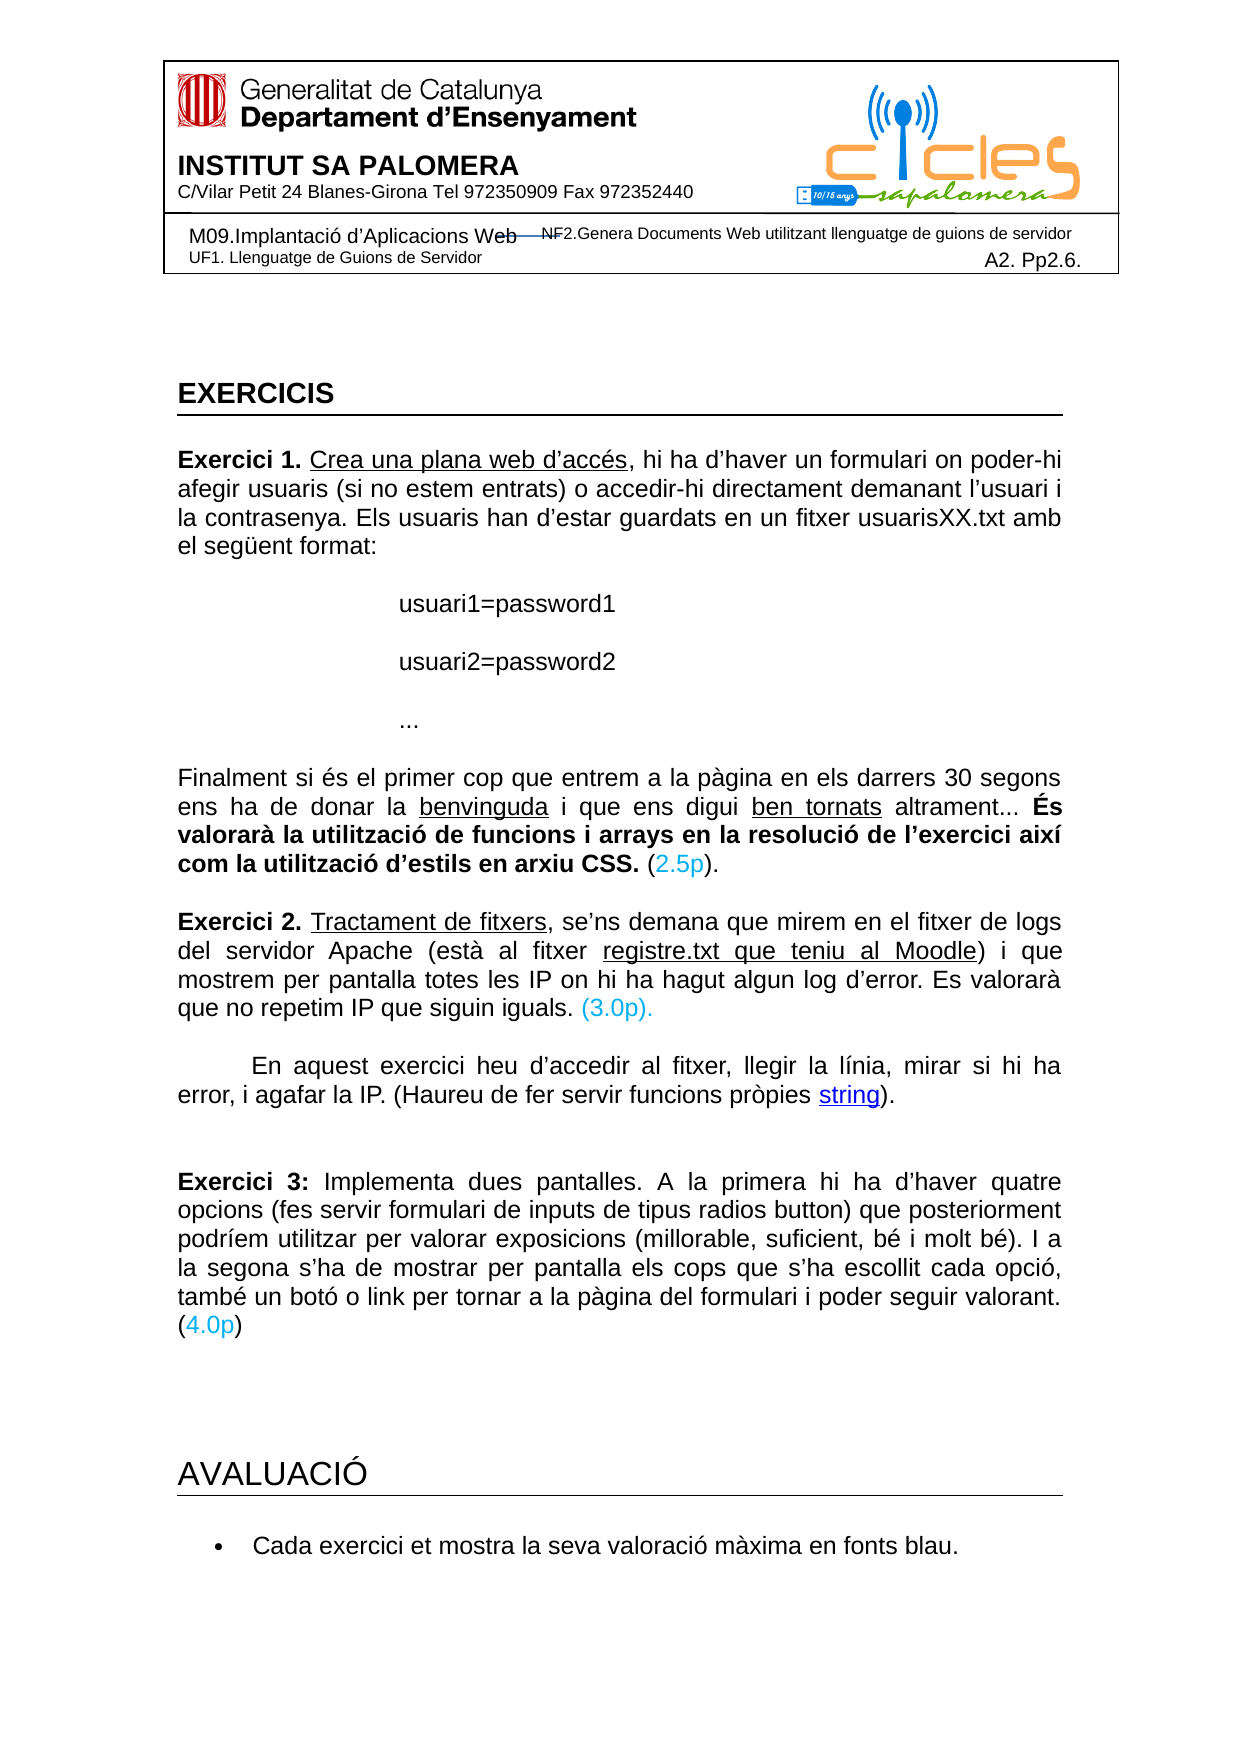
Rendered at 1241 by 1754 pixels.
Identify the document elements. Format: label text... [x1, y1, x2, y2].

text usuari2=password2 [398, 647, 1063, 676]
text AVALUACIÓ [177, 1454, 1063, 1495]
text Exercici 2. Tractament de fitxers, se’ns demana que mirem en el fitxer de logs del servidor Apache (està al fitxer registre.txt que teniu al Moodle) i que mostrem per pantalla totes les IP on hi ha hagut algun log d’error. Es valorarà que no repetim IP que siguin iguals. (3.0p). [177, 907, 1063, 1022]
subtitle EXERCICIS [177, 377, 1063, 414]
picture [791, 71, 1085, 218]
text Exercici 1. Crea una plana web d’accés, hi ha d’haver un formulari on poder-hi afegir usuaris (si no estem entrats) o accedir-hi directament demanant l’usuari i la contrasenya. Els usuaris han d’estar guardats en un fitxer usuarisXX.txt amb el següent format: [177, 445, 1063, 560]
text ... [398, 705, 1063, 734]
text En aquest exercici heu d’accedir al fitxer, llegir la línia, mirar si hi ha error, i agafar la IP. (Haureu de fer servir funcions pròpies string). [177, 1051, 1063, 1109]
text usuari1=password1 [398, 589, 1063, 618]
list Cada exercici et mostra la seva valoració màxima en fonts blau. [215, 1531, 1063, 1559]
text Finalment si és el primer cop que entrem a la pàgina en els darrers 30 segons ens ha de donar la benvinguda i que ens digui ben tornats altrament... És valorarà la utilització de funcions i arrays en la resolució de l’exercici així com la utilització d’estils en arxiu CSS. (2.5p). [177, 763, 1063, 878]
text Exercici 3: Implementa dues pantalles. A la primera hi ha d’haver quatre opcions (fes servir formulari de inputs de tipus radios button) que posteriorment podríem utilitzar per valorar exposicions (millorable, suficient, bé i molt bé). I a la segona s’ha de mostrar per pantalla els cops que s’ha escollit cada opció, també un botó o link per tornar a la pàgina del formulari i poder seguir valorant. (4.0p) [177, 1167, 1063, 1339]
